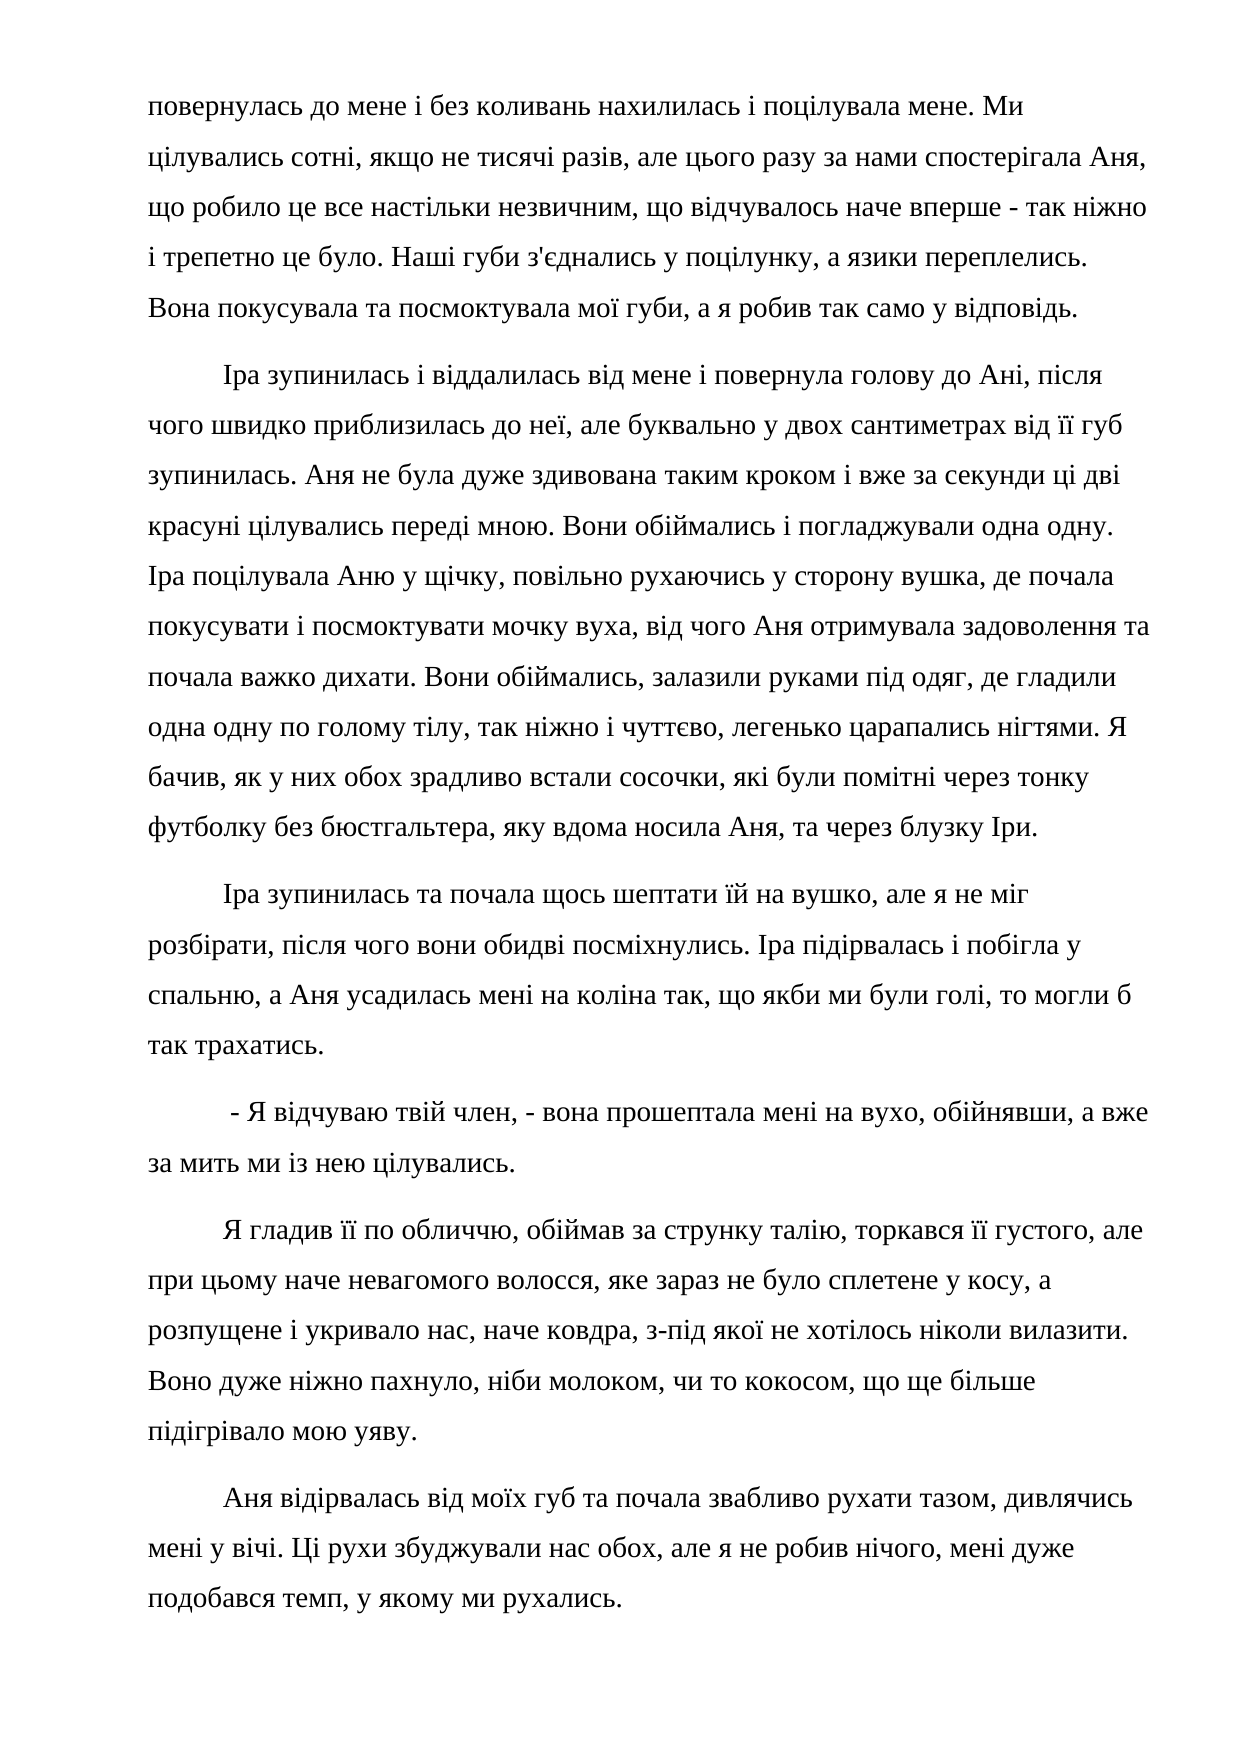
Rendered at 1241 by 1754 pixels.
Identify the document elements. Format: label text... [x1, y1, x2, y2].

text - Я відчуваю твій член, - вона прошептала мені на вухо, обійнявши, а вже за мить ми із нею цілувались. [148, 1094, 1152, 1178]
text Я гладив її по обличчю, обіймав за струнку талію, торкався її густого, але при цьому наче невагомого волосся, яке зараз не було сплетене у косу, а розпущене і укривало нас, наче ковдра, з-під якої не хотілось ніколи вилазити. Воно дуже ніжно пахнуло, ніби молоком, чи то кокосом, що ще більше підігрівало мою уяву. [148, 1212, 1152, 1447]
text повернулась до мене і без коливань нахилилась і поцілувала мене. Ми цілувались сотні, якщо не тисячі разів, але цього разу за нами спостерігала Аня, що робило це все настільки незвичним, що відчувалось наче вперше - так ніжно і трепетно це було. Наші губи з'єднались у поцілунку, а язики переплелись. Вона покусувала та посмоктувала мої губи, а я робив так само у відповідь. [148, 88, 1152, 323]
text Аня відірвалась від моїх губ та почала звабливо рухати тазом, дивлячись мені у вічі. Ці рухи збуджували нас обох, але я не робив нічого, мені дуже подобався темп, у якому ми рухались. [148, 1480, 1152, 1614]
text Іра зупинилась і віддалилась від мене і повернула голову до Ані, після чого швидко приблизилась до неї, але буквально у двох сантиметрах від її губ зупинилась. Аня не була дуже здивована таким кроком і вже за секунди ці дві красуні цілувались переді мною. Вони обіймались і погладжували одна одну. Іра поцілувала Аню у щічку, повільно рухаючись у сторону вушка, де почала покусувати і посмоктувати мочку вуха, від чого Аня отримувала задоволення та почала важко дихати. Вони обіймались, залазили руками під одяг, де гладили одна одну по голому тілу, так ніжно і чуттєво, легенько царапались нігтями. Я бачив, як у них обох зрадливо встали сосочки, які були помітні через тонку футболку без бюстгальтера, яку вдома носила Аня, та через блузку Іри. [148, 357, 1152, 843]
text Іра зупинилась та почала щось шептати їй на вушко, але я не міг розбірати, після чого вони обидві посміхнулись. Іра підірвалась і побігла у спальню, а Аня усадилась мені на коліна так, що якби ми були голі, то могли б так трахатись. [148, 877, 1152, 1061]
